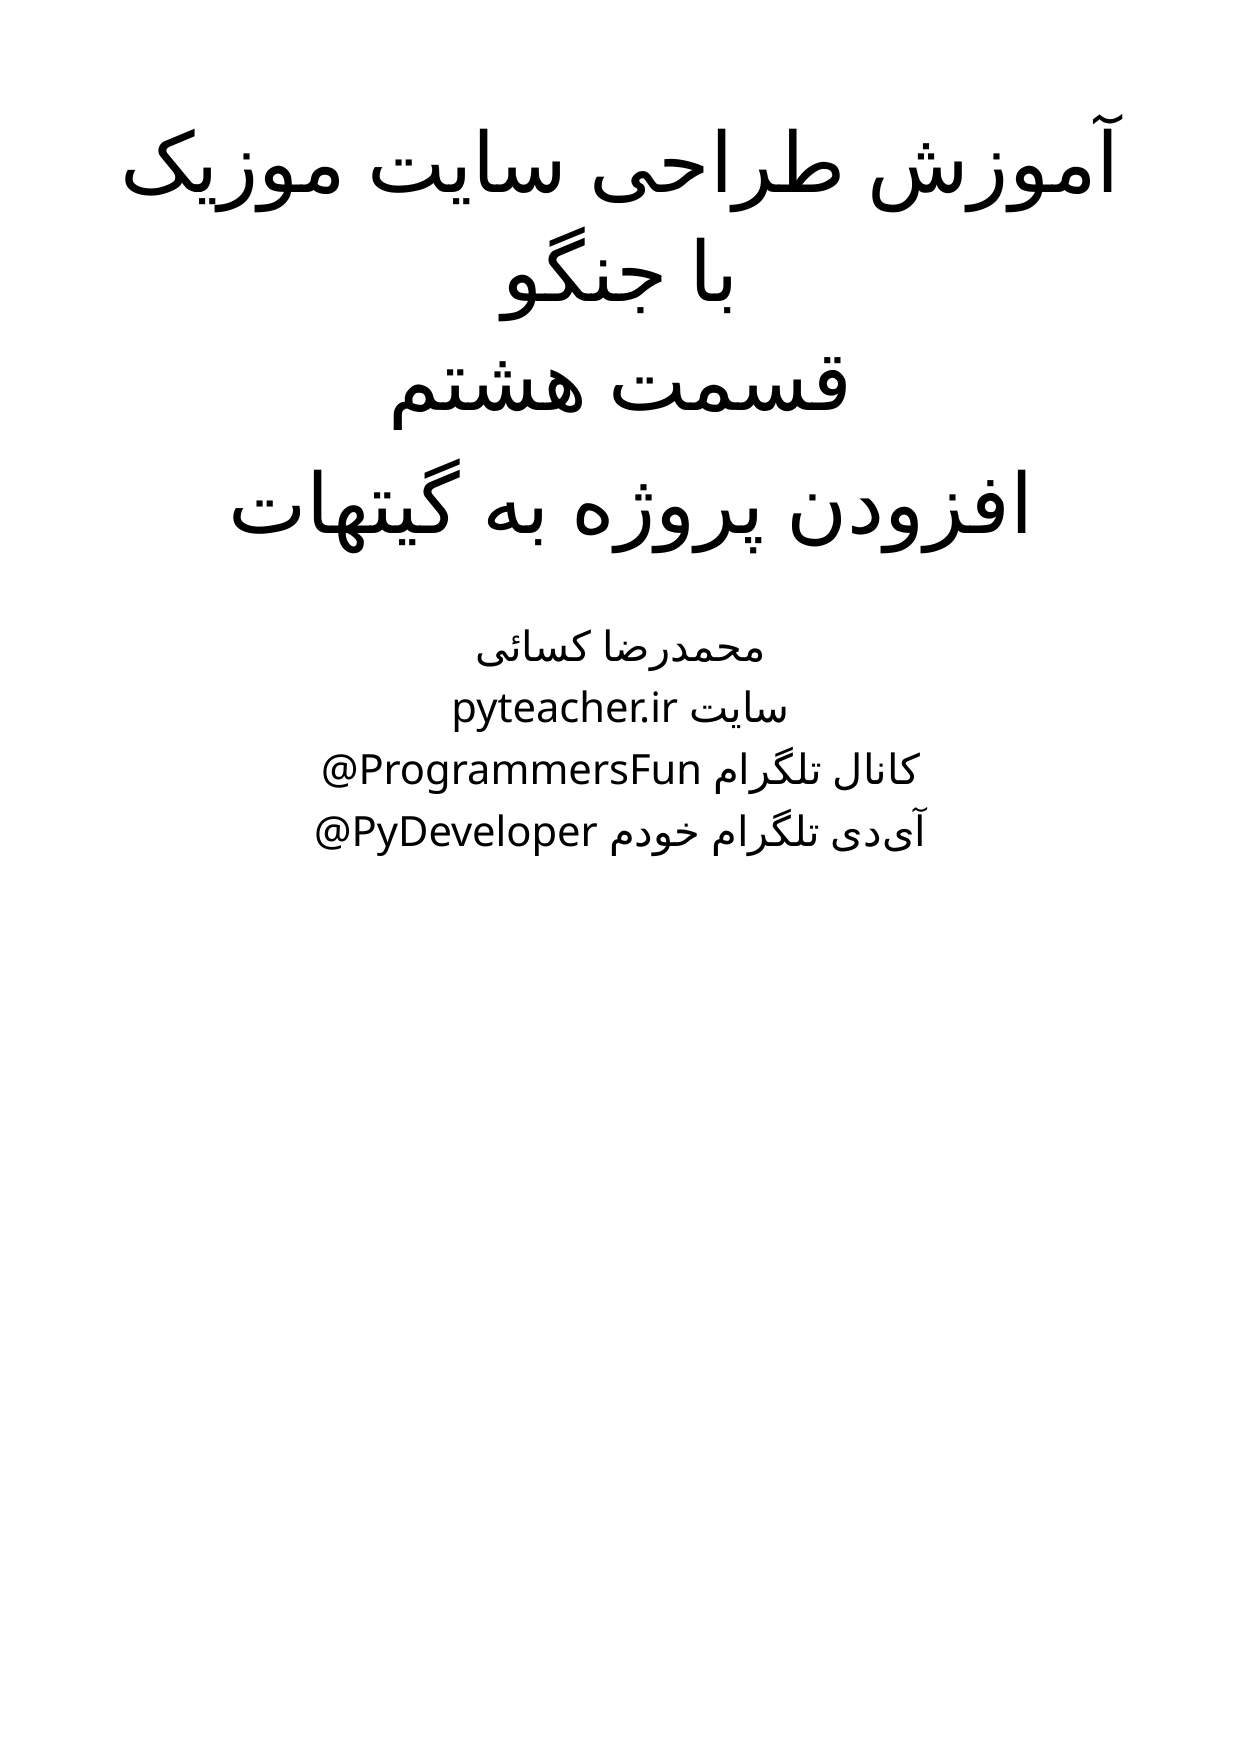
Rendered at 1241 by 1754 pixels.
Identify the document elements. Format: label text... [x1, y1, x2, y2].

text افزودن پروژه به گیتهات [118, 444, 1122, 567]
text @ProgrammersFun کانال تلگرام [118, 740, 1122, 802]
text @PyDeveloper آی‌دی تلگرام خودم [118, 802, 1122, 863]
text با جنگو [118, 227, 1122, 335]
text محمدرضا کسائی [118, 624, 1122, 678]
text قسمت هشتم [118, 335, 1122, 444]
text pyteacher.ir سایت [118, 678, 1122, 740]
text آموزش طراحی سایت موزیک [118, 118, 1122, 227]
